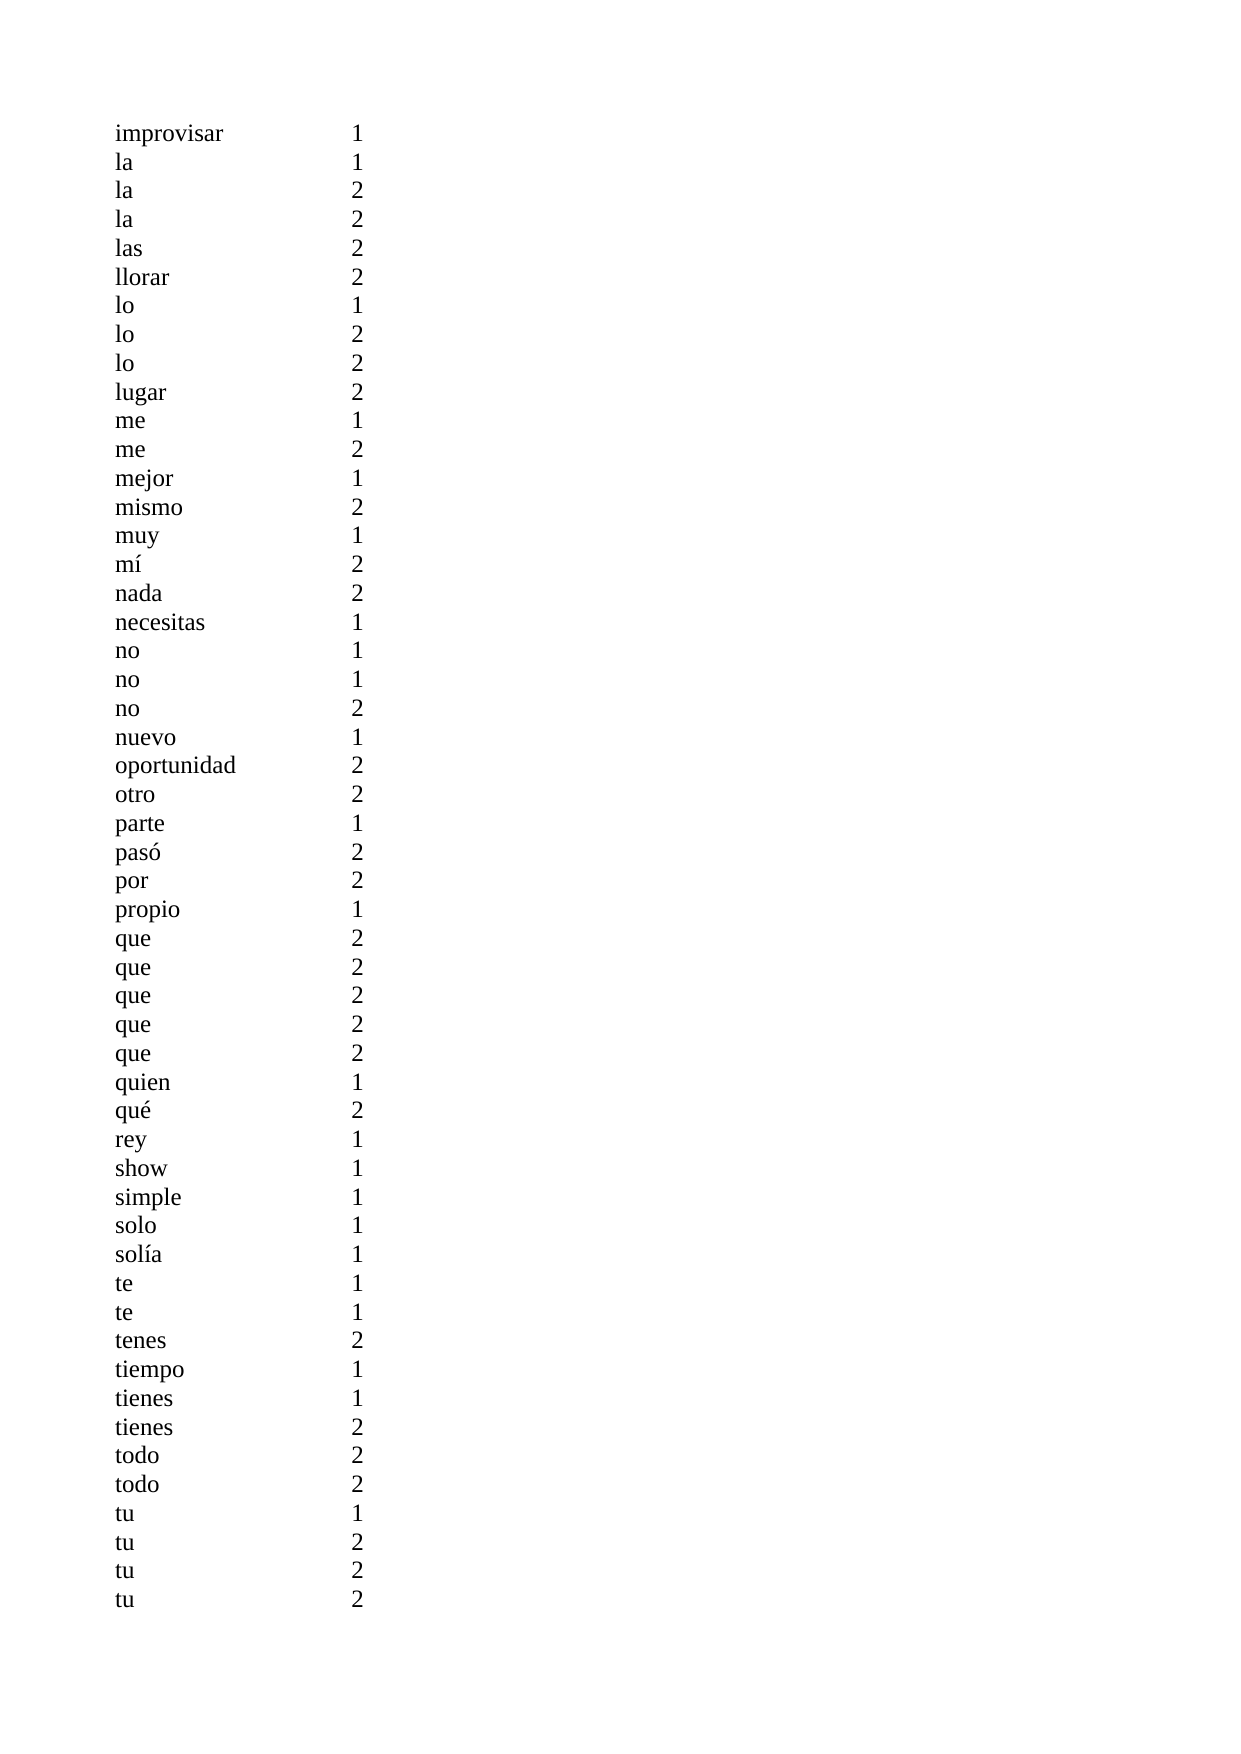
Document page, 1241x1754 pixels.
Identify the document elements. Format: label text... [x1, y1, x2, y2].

table_cell tenes [112, 1326, 241, 1354]
table_cell 1 [241, 1067, 367, 1096]
table_cell 1 [241, 664, 367, 693]
table_cell 1 [241, 607, 367, 636]
table_cell 1 [241, 1498, 367, 1527]
table_cell lo [112, 348, 241, 377]
table_cell que [112, 1009, 241, 1038]
table_cell 2 [241, 1326, 367, 1354]
table_cell solo [112, 1211, 241, 1239]
table_cell me [112, 434, 241, 463]
table_cell 2 [241, 981, 367, 1009]
table_cell mí [112, 549, 241, 578]
table_cell todo [112, 1441, 241, 1469]
table_cell tienes [112, 1412, 241, 1441]
table_cell 2 [241, 693, 367, 722]
table_cell tienes [112, 1383, 241, 1412]
table_cell 2 [241, 1584, 367, 1613]
table_cell 1 [241, 406, 367, 434]
table_cell tu [112, 1527, 241, 1556]
table_cell 1 [241, 1182, 367, 1211]
table_cell solía [112, 1239, 241, 1268]
table_cell 2 [241, 837, 367, 866]
table_cell 1 [241, 1211, 367, 1239]
table_cell pasó [112, 837, 241, 866]
table_cell qué [112, 1096, 241, 1124]
table_cell no [112, 636, 241, 664]
table_cell 2 [241, 578, 367, 607]
table_cell 2 [241, 204, 367, 233]
table_cell que [112, 1038, 241, 1067]
table_cell que [112, 952, 241, 981]
table_cell 1 [241, 808, 367, 837]
table_cell lo [112, 291, 241, 319]
table_cell tu [112, 1556, 241, 1584]
table_cell lo [112, 319, 241, 348]
table_cell 2 [241, 751, 367, 779]
table_cell necesitas [112, 607, 241, 636]
table_cell otro [112, 779, 241, 808]
table_cell 1 [241, 521, 367, 549]
table_cell parte [112, 808, 241, 837]
table_cell 2 [241, 1441, 367, 1469]
table_cell 2 [241, 492, 367, 521]
table_cell tu [112, 1584, 241, 1613]
table_cell 1 [241, 463, 367, 492]
table_cell la [112, 176, 241, 204]
table_cell 1 [241, 722, 367, 751]
table_cell que [112, 981, 241, 1009]
table_cell 2 [241, 176, 367, 204]
table_cell 1 [241, 147, 367, 176]
table_cell 1 [241, 894, 367, 923]
table_cell todo [112, 1469, 241, 1498]
table_cell 1 [241, 1268, 367, 1297]
table_cell simple [112, 1182, 241, 1211]
table_cell show [112, 1153, 241, 1182]
table_cell 1 [241, 1297, 367, 1326]
table_cell improvisar [112, 118, 241, 147]
table_cell nuevo [112, 722, 241, 751]
table_cell 1 [241, 1383, 367, 1412]
table_cell 2 [241, 233, 367, 262]
table_cell mejor [112, 463, 241, 492]
table_cell rey [112, 1124, 241, 1153]
table_cell te [112, 1297, 241, 1326]
table_cell 2 [241, 923, 367, 952]
table_cell 1 [241, 1124, 367, 1153]
table_cell no [112, 693, 241, 722]
table_cell 2 [241, 377, 367, 406]
table_cell te [112, 1268, 241, 1297]
table_cell tu [112, 1498, 241, 1527]
table_cell 2 [241, 1009, 367, 1038]
table_cell la [112, 147, 241, 176]
table_cell por [112, 866, 241, 894]
table_cell tiempo [112, 1354, 241, 1383]
table_cell las [112, 233, 241, 262]
table_cell 2 [241, 1038, 367, 1067]
table_cell la [112, 204, 241, 233]
table_cell oportunidad [112, 751, 241, 779]
table_cell 2 [241, 1412, 367, 1441]
table_cell 2 [241, 1469, 367, 1498]
table_cell llorar [112, 262, 241, 291]
table_cell 2 [241, 549, 367, 578]
table_cell 1 [241, 118, 367, 147]
table_cell 2 [241, 866, 367, 894]
table_cell 2 [241, 348, 367, 377]
table_cell 1 [241, 636, 367, 664]
table_cell 1 [241, 291, 367, 319]
table_cell 2 [241, 1096, 367, 1124]
table_cell 2 [241, 952, 367, 981]
table_cell no [112, 664, 241, 693]
table_cell 2 [241, 779, 367, 808]
table_cell mismo [112, 492, 241, 521]
table_cell 2 [241, 319, 367, 348]
table_cell que [112, 923, 241, 952]
table_cell lugar [112, 377, 241, 406]
table_cell 2 [241, 262, 367, 291]
table_cell quien [112, 1067, 241, 1096]
table_cell me [112, 406, 241, 434]
table_cell 1 [241, 1354, 367, 1383]
table_cell propio [112, 894, 241, 923]
table_cell 2 [241, 1527, 367, 1556]
table_cell 1 [241, 1239, 367, 1268]
table_cell 2 [241, 434, 367, 463]
table_cell 1 [241, 1153, 367, 1182]
table_cell muy [112, 521, 241, 549]
table_cell nada [112, 578, 241, 607]
table_cell 2 [241, 1556, 367, 1584]
